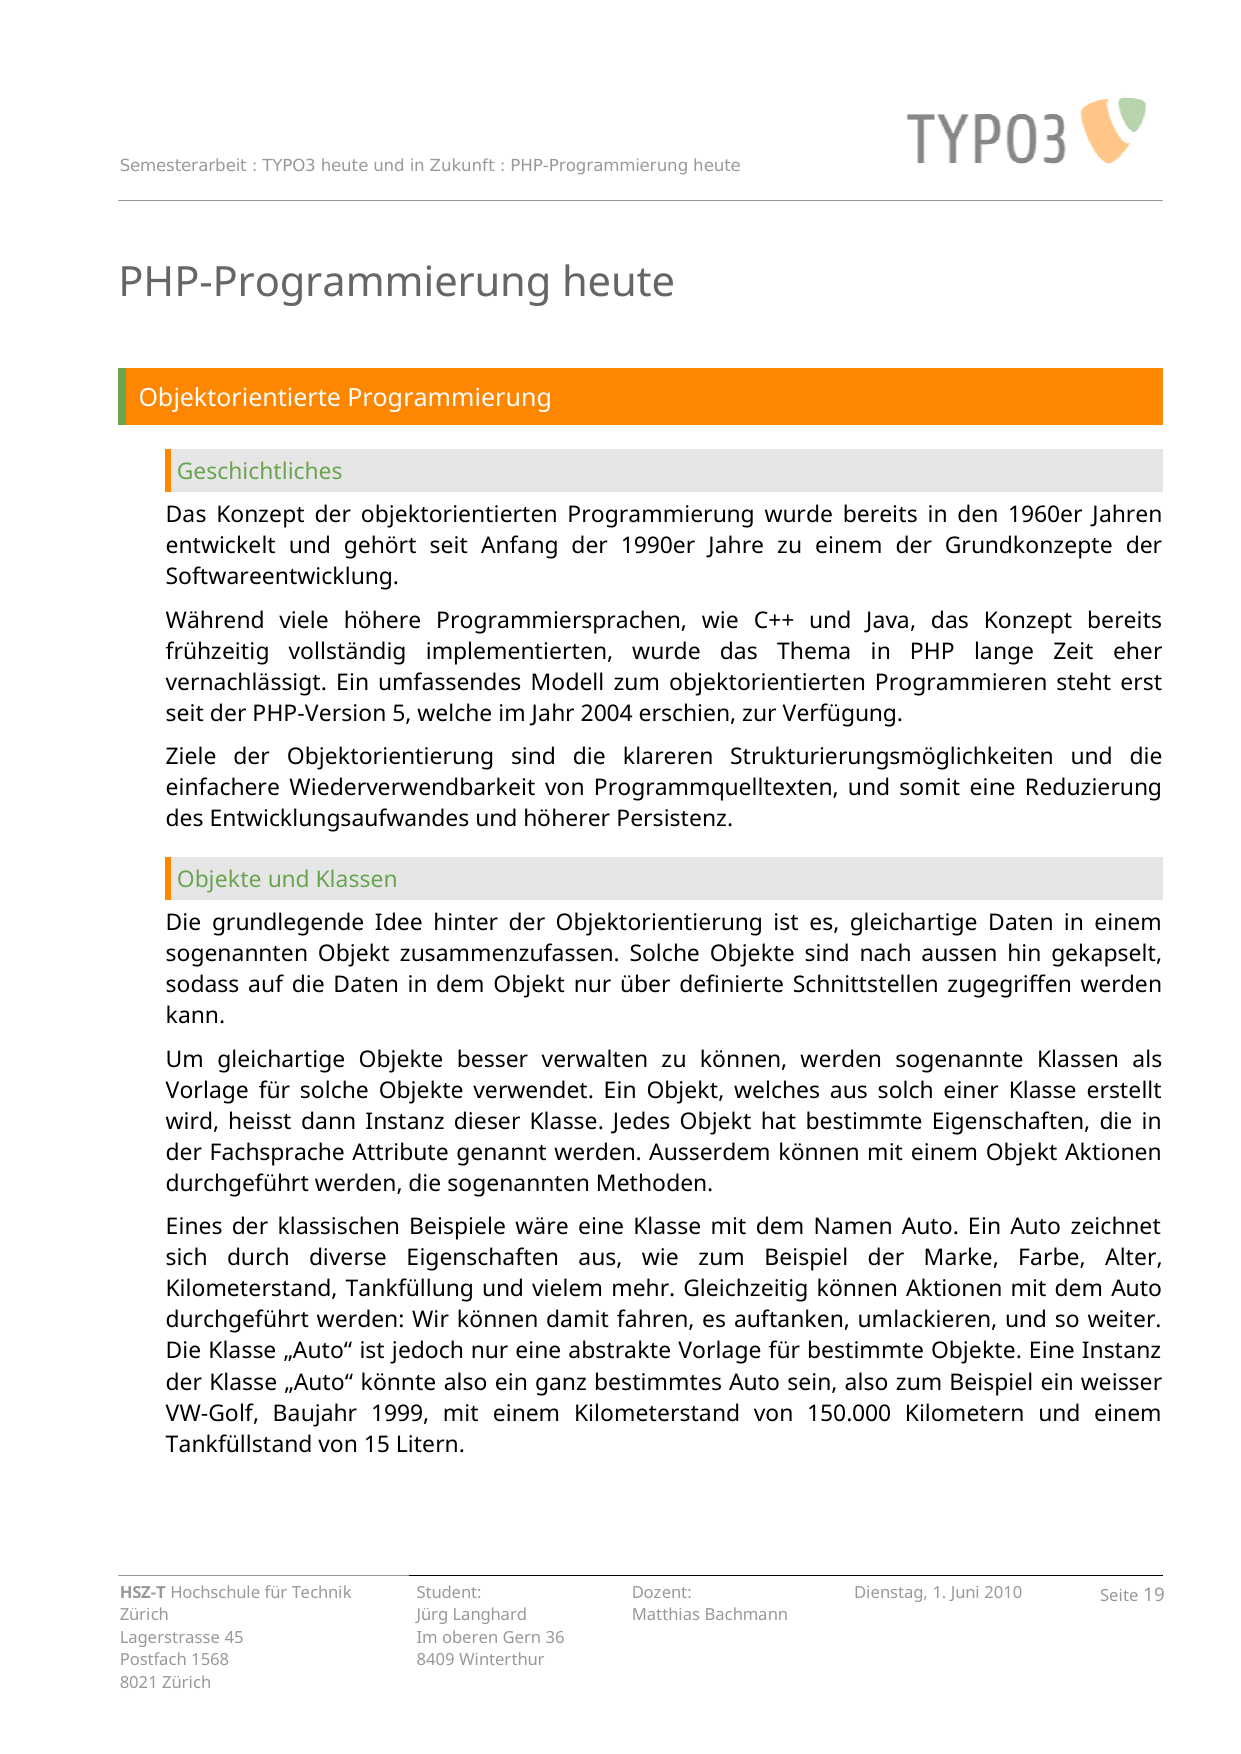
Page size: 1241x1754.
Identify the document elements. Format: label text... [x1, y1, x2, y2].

subtitle PHP-Programmierung heute [118, 252, 1163, 309]
picture [870, 65, 1149, 195]
text Eines der klassischen Beispiele wäre eine Klasse mit dem Namen Auto. Ein Auto zeichnet sich durch diverse Eigenschaften aus, wie zum Beispiel der Marke, Farbe, Alter, Kilometerstand, Tankfüllung und vielem mehr. Gleichzeitig können Aktionen mit dem Auto durchgeführt werden: Wir können damit fahren, es auftanken, umlackieren, und so weiter. Die Klasse „Auto“ ist jedoch nur eine abstrakte Vorlage für bestimmte Objekte. Eine Instanz der Klasse „Auto“ könnte also ein ganz bestimmtes Auto sein, also zum Beispiel ein weisser VW-Golf, Baujahr 1999, mit einem Kilometerstand von 150.000 Kilometern und einem Tankfüllstand von 15 Litern. [165, 1210, 1163, 1458]
subtitle Objektorientierte Programmierung [126, 368, 1163, 425]
subtitle Objekte und Klassen [171, 857, 1163, 900]
text Um gleichartige Objekte besser verwalten zu können, werden sogenannte Klassen als Vorlage für solche Objekte verwendet. Ein Objekt, welches aus solch einer Klasse erstellt wird, heisst dann Instanz dieser Klasse. Jedes Objekt hat bestimmte Eigenschaften, die in der Fachsprache Attribute genannt werden. Ausserdem können mit einem Objekt Aktionen durchgeführt werden, die sogenannten Methoden. [165, 1042, 1163, 1198]
subtitle Geschichtliches [171, 449, 1163, 492]
text Während viele höhere Programmiersprachen, wie C++ und Java, das Konzept bereits frühzeitig vollständig implementierten, wurde das Thema in PHP lange Zeit eher vernachlässigt. Ein umfassendes Modell zum objektorientierten Programmieren steht erst seit der PHP-Version 5, welche im Jahr 2004 erschien, zur Verfügung. [165, 603, 1163, 728]
text Die grundlegende Idee hinter der Objektorientierung ist es, gleichartige Daten in einem sogenannten Objekt zusammenzufassen. Solche Objekte sind nach aussen hin gekapselt, sodass auf die Daten in dem Objekt nur über definierte Schnittstellen zugegriffen werden kann. [165, 906, 1163, 1030]
text Das Konzept der objektorientierten Programmierung wurde bereits in den 1960er Jahren entwickelt und gehört seit Anfang der 1990er Jahre zu einem der Grundkonzepte der Softwareentwicklung. [165, 498, 1163, 591]
text Ziele der Objektorientierung sind die klareren Strukturierungsmöglichkeiten und die einfachere Wiederverwendbarkeit von Programmquelltexten, und somit eine Reduzierung des Entwicklungsaufwandes und höherer Persistenz. [165, 740, 1163, 833]
